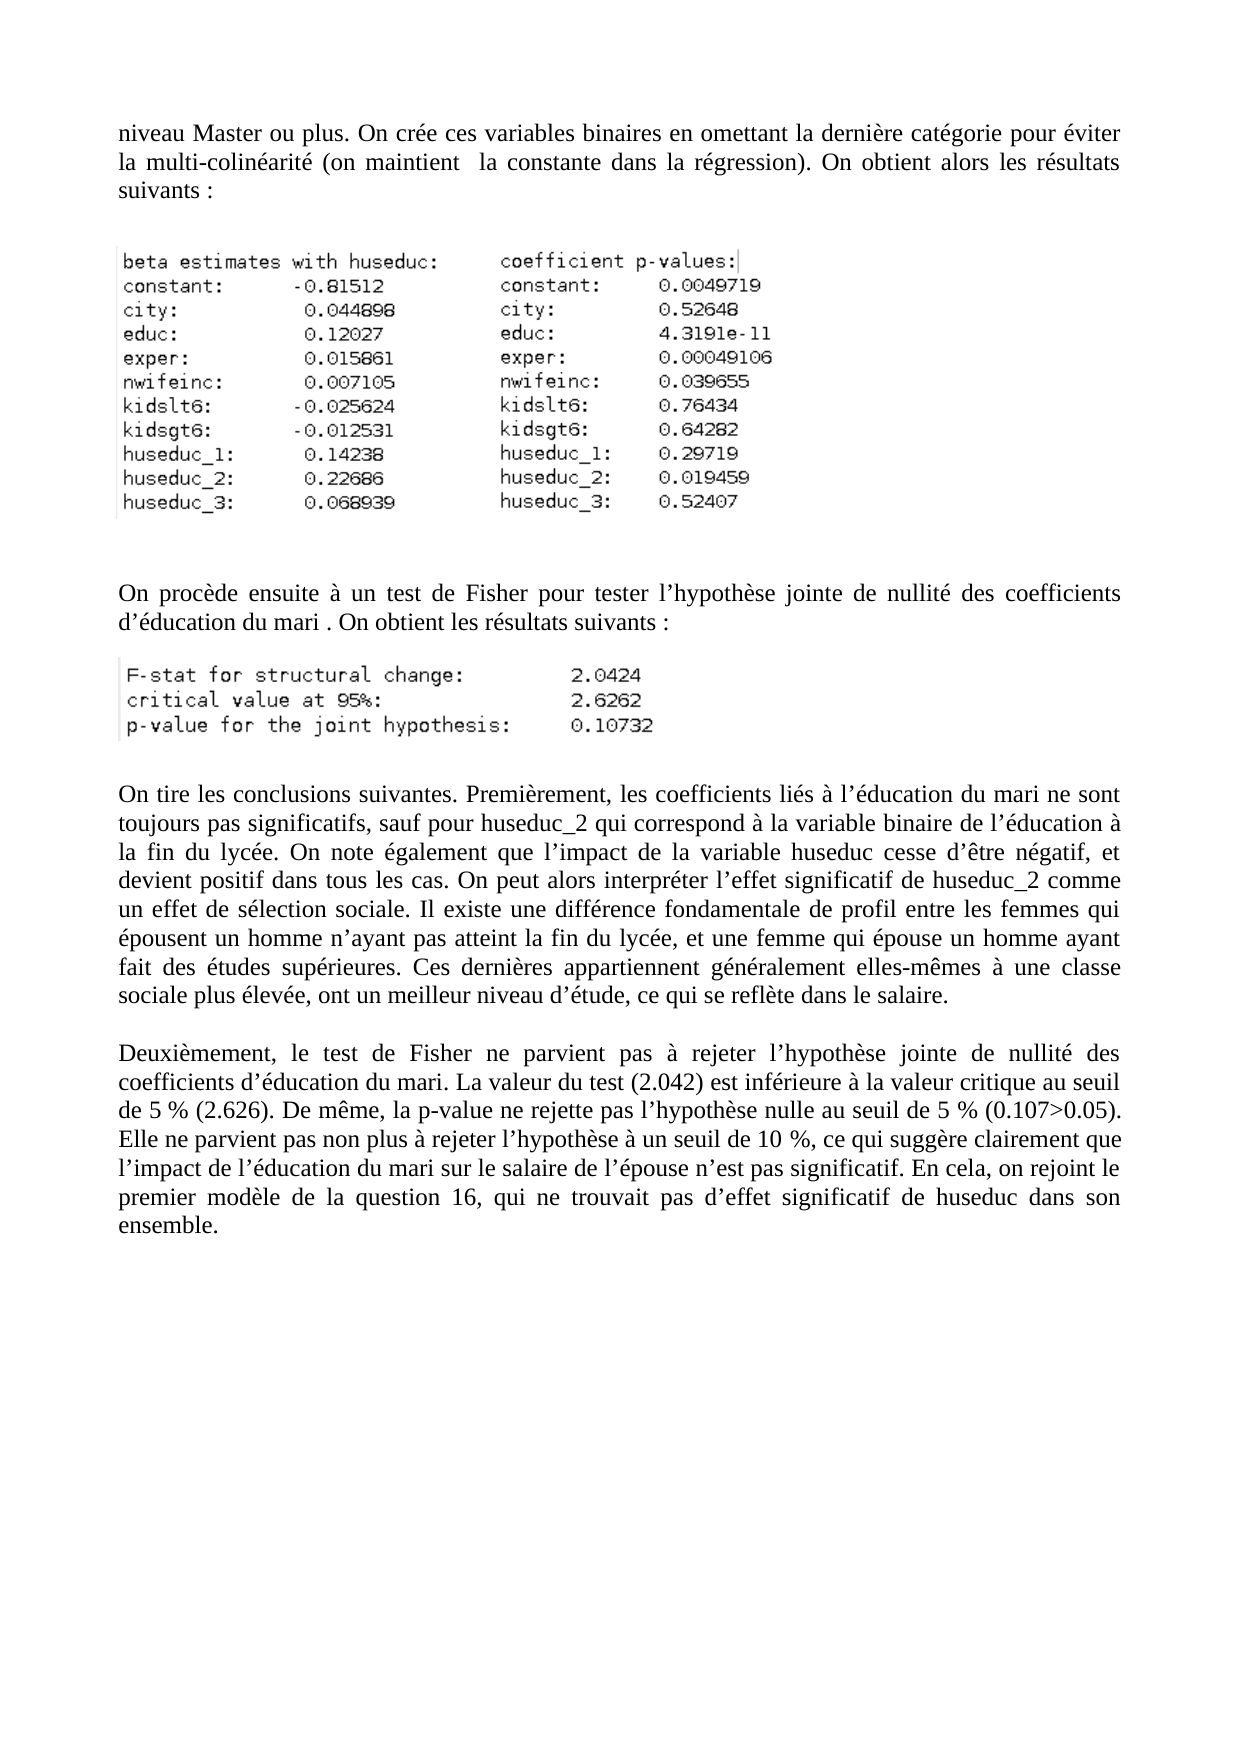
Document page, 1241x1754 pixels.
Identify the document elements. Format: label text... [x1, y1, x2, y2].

picture [496, 248, 830, 515]
text niveau Master ou plus. On crée ces variables binaires en omettant la dernière catégorie pour éviter la multi-colinéarité (on maintient la constante dans la régression). On obtient alors les résultats suivants : [118, 118, 1122, 204]
picture [116, 246, 451, 519]
text On procède ensuite à un test de Fisher pour tester l’hypothèse jointe de nullité des coefficients d’éducation du mari . On obtient les résultats suivants : [118, 578, 1122, 636]
text Deuxièmement, le test de Fisher ne parvient pas à rejeter l’hypothèse jointe de nullité des coefficients d’éducation du mari. La valeur du test (2.042) est inférieure à la valeur critique au seuil de 5 % (2.626). De même, la p-value ne rejette pas l’hypothèse nulle au seuil de 5 % (0.107>0.05). Elle ne parvient pas non plus à rejeter l’hypothèse à un seuil de 10 %, ce qui suggère clairement que l’impact de l’éducation du mari sur le salaire de l’épouse n’est pas significatif. En cela, on rejoint le premier modèle de la question 16, qui ne trouvait pas d’effet significatif de huseduc dans son ensemble. [118, 1038, 1122, 1239]
picture [118, 657, 667, 741]
text On tire les conclusions suivantes. Premièrement, les coefficients liés à l’éducation du mari ne sont toujours pas significatifs, sauf pour huseduc_2 qui correspond à la variable binaire de l’éducation à la fin du lycée. On note également que l’impact de la variable huseduc cesse d’être négatif, et devient positif dans tous les cas. On peut alors interpréter l’effet significatif de huseduc_2 comme un effet de sélection sociale. Il existe une différence fondamentale de profil entre les femmes qui épousent un homme n’ayant pas atteint la fin du lycée, et une femme qui épouse un homme ayant fait des études supérieures. Ces dernières appartiennent généralement elles-mêmes à une classe sociale plus élevée, ont un meilleur niveau d’étude, ce qui se reflète dans le salaire. [118, 779, 1122, 1009]
